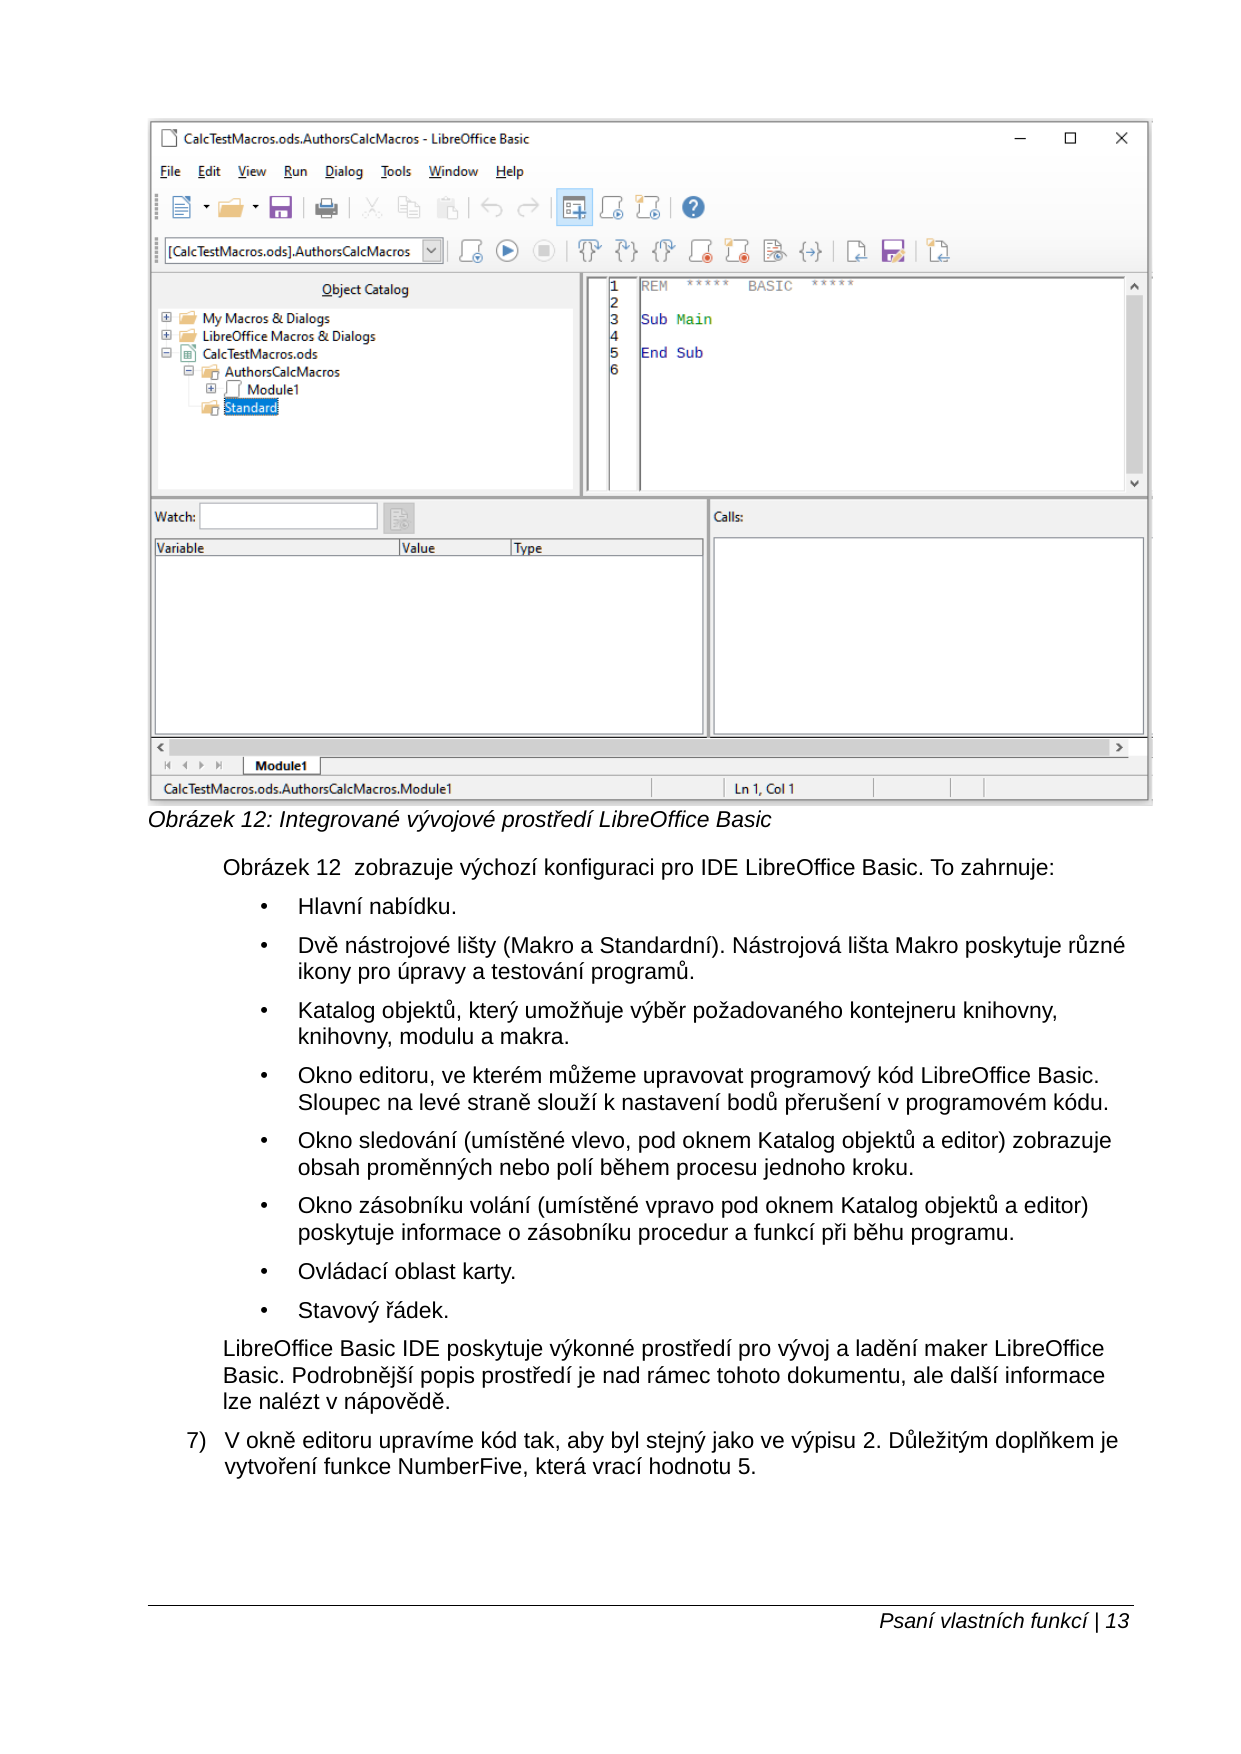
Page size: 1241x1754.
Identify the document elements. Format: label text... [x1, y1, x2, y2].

list V okně editoru upravíme kód tak, aby byl stejný jako ve výpisu 2. Důležitým doplňkem je vytvoření funkce NumberFive, která vrací hodnotu 5. [207, 1427, 1134, 1480]
text LibreOffice Basic IDE poskytuje výkonné prostředí pro vývoj a ladění maker LibreOffice Basic. Podrobnější popis prostředí je nad rámec tohoto dokumentu, ale další informace lze nalézt v nápovědě. [223, 1335, 1134, 1414]
list Hlavní nabídku. [260, 893, 1134, 919]
list Ovládací oblast karty. [260, 1258, 1134, 1284]
text Obrázek 12: Integrované vývojové prostředí LibreOffice Basic [148, 806, 1153, 832]
picture [147, 118, 1153, 806]
list Okno sledování (umístěné vlevo, pod oknem Katalog objektů a editor) zobrazuje obsah proměnných nebo polí během procesu jednoho kroku. [260, 1127, 1134, 1180]
list Stavový řádek. [260, 1297, 1134, 1323]
list Katalog objektů, který umožňuje výběr požadovaného kontejneru knihovny, knihovny, modulu a makra. [260, 997, 1134, 1049]
list Dvě nástrojové lišty (Makro a Standardní). Nástrojová lišta Makro poskytuje různé ikony pro úpravy a testování programů. [260, 932, 1134, 984]
list Okno editoru, ve kterém můžeme upravovat programový kód LibreOffice Basic. Sloupec na levé straně slouží k nastavení bodů přerušení v programovém kódu. [260, 1062, 1134, 1115]
list Okno zásobníku volání (umístěné vpravo pod oknem Katalog objektů a editor) poskytuje informace o zásobníku procedur a funkcí při běhu programu. [260, 1192, 1134, 1245]
text Obrázek 12 zobrazuje výchozí konfiguraci pro IDE LibreOffice Basic. To zahrnuje: [223, 854, 1134, 880]
